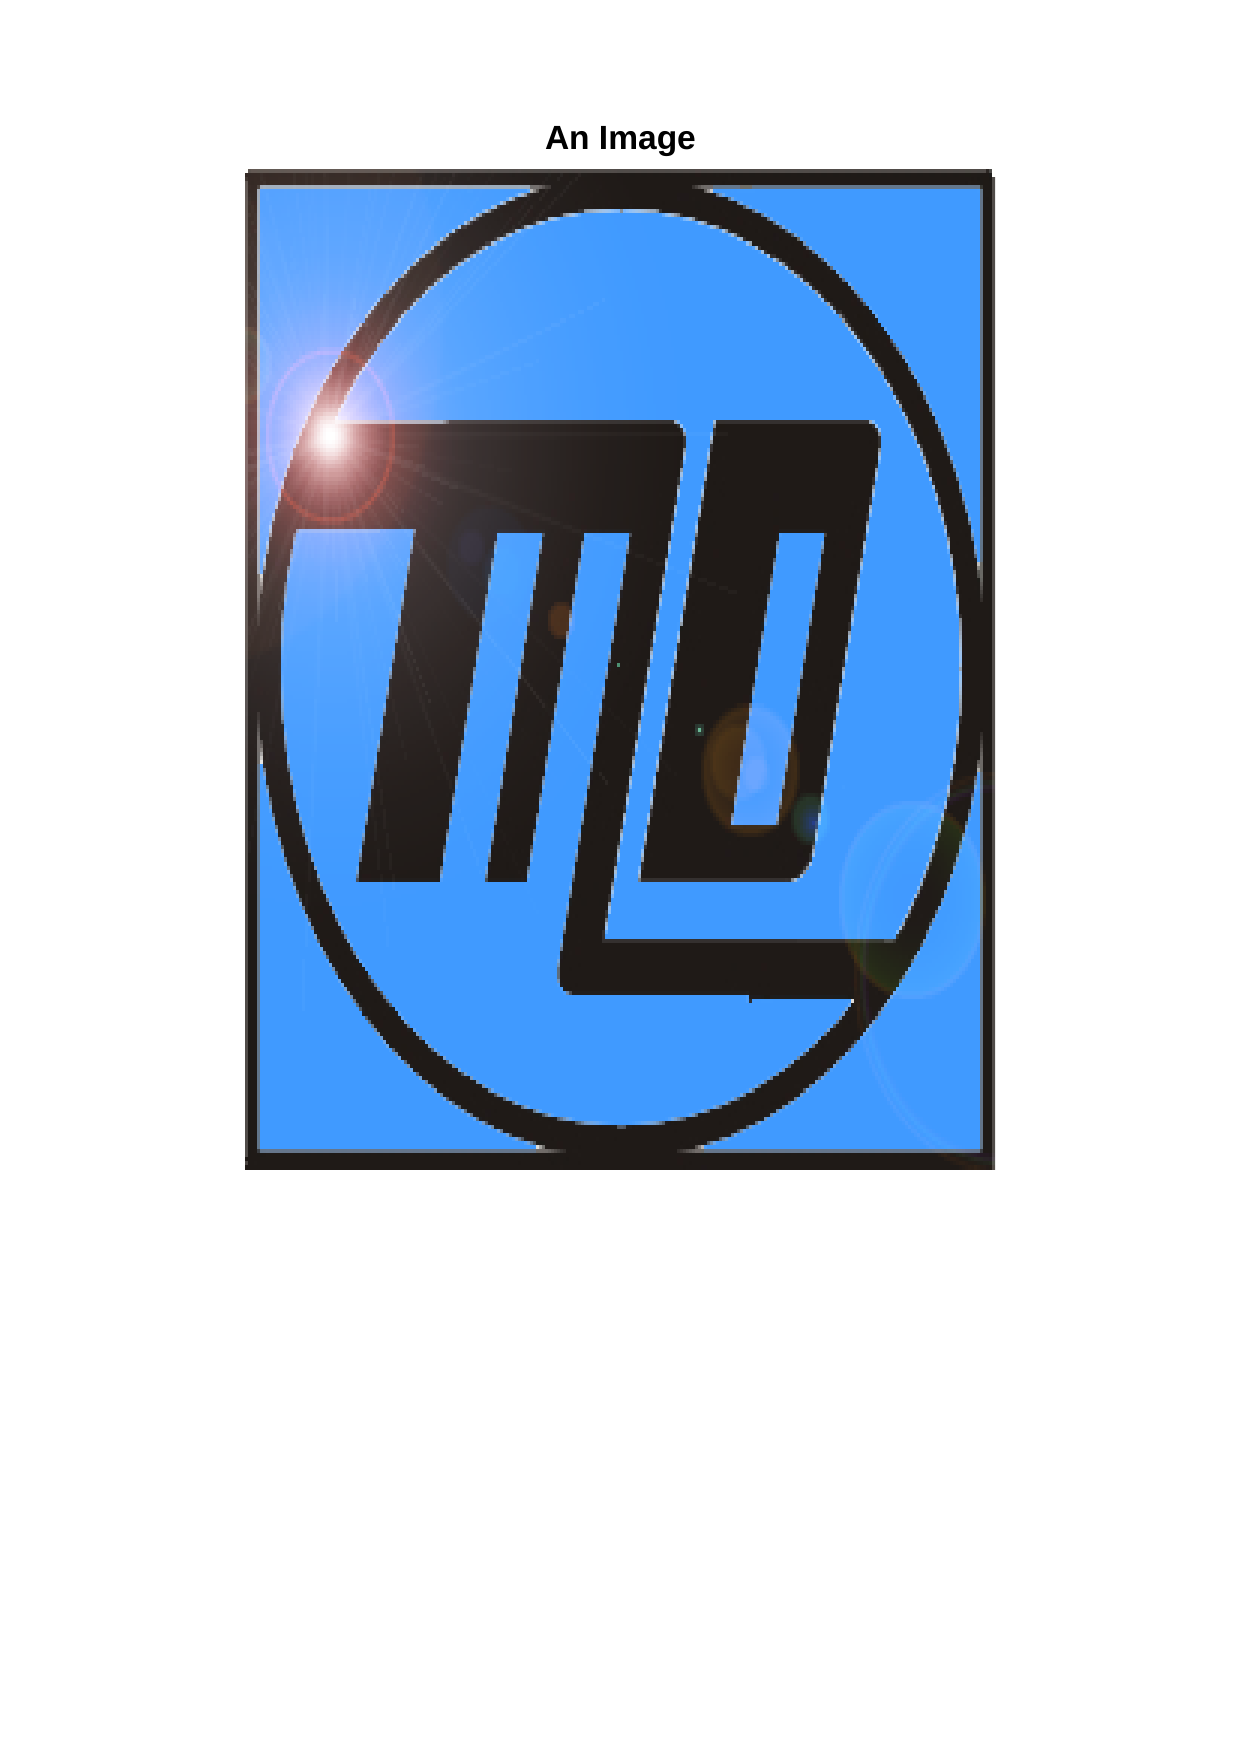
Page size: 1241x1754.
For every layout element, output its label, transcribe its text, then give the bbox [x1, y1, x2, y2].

subtitle An Image [118, 118, 1122, 157]
picture [245, 169, 995, 1170]
